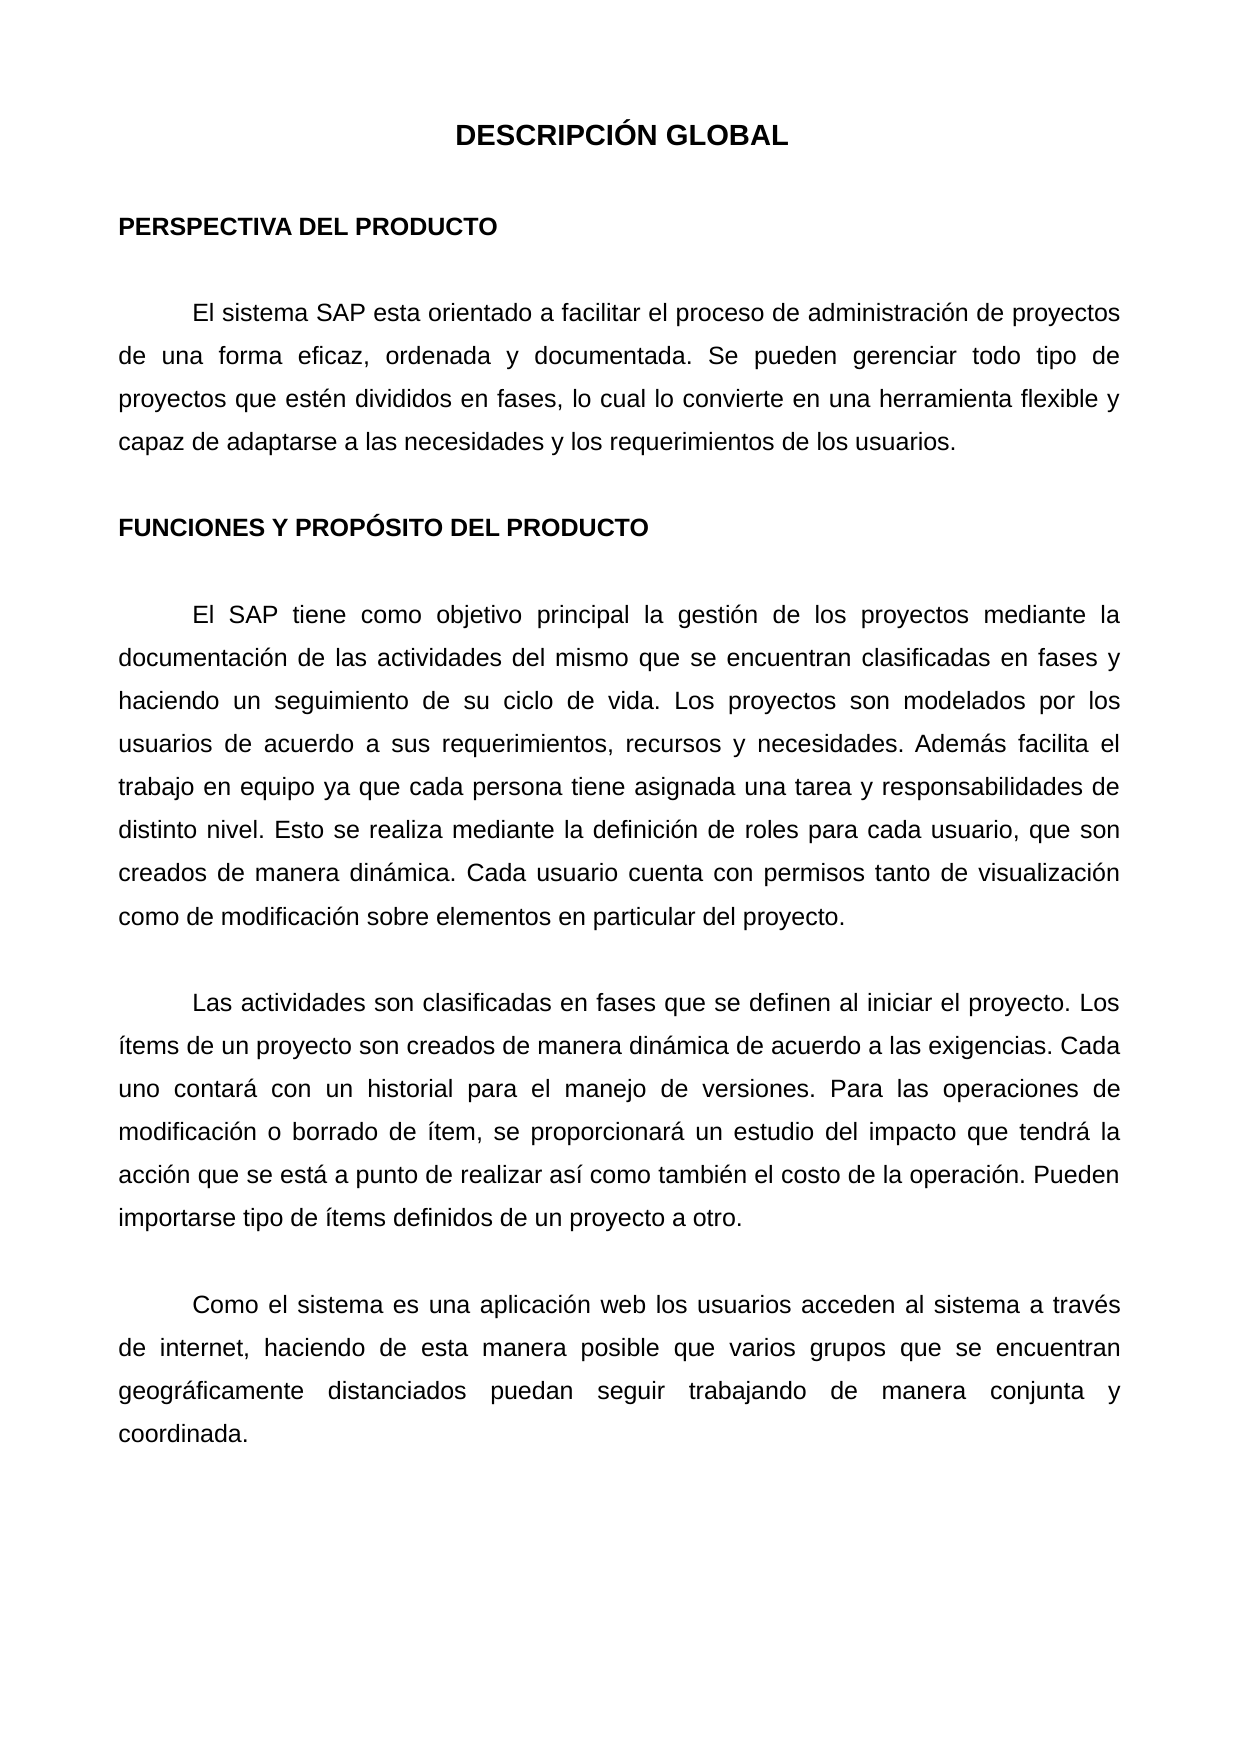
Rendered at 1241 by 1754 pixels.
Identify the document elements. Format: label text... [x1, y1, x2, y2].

text PERSPECTIVA DEL PRODUCTO [118, 212, 1122, 240]
text Como el sistema es una aplicación web los usuarios acceden al sistema a través de internet, haciendo de esta manera posible que varios grupos que se encuentran geográficamente distanciados puedan seguir trabajando de manera conjunta y coordinada. [118, 1290, 1122, 1448]
text Las actividades son clasificadas en fases que se definen al iniciar el proyecto. Los ítems de un proyecto son creados de manera dinámica de acuerdo a las exigencias. Cada uno contará con un historial para el manejo de versiones. Para las operaciones de modificación o borrado de ítem, se proporcionará un estudio del impacto que tendrá la acción que se está a punto de realizar así como también el costo de la operación. Pueden importarse tipo de ítems definidos de un proyecto a otro. [118, 988, 1122, 1232]
list DESCRIPCIÓN GLOBAL [122, 118, 1122, 152]
text El sistema SAP esta orientado a facilitar el proceso de administración de proyectos de una forma eficaz, ordenada y documentada. Se pueden gerenciar todo tipo de proyectos que estén divididos en fases, lo cual lo convierte en una herramienta flexible y capaz de adaptarse a las necesidades y los requerimientos de los usuarios. [118, 298, 1122, 456]
text FUNCIONES Y PROPÓSITO DEL PRODUCTO [118, 513, 1122, 542]
text El SAP tiene como objetivo principal la gestión de los proyectos mediante la documentación de las actividades del mismo que se encuentran clasificadas en fases y haciendo un seguimiento de su ciclo de vida. Los proyectos son modelados por los usuarios de acuerdo a sus requerimientos, recursos y necesidades. Además facilita el trabajo en equipo ya que cada persona tiene asignada una tarea y responsabilidades de distinto nivel. Esto se realiza mediante la definición de roles para cada usuario, que son creados de manera dinámica. Cada usuario cuenta con permisos tanto de visualización como de modificación sobre elementos en particular del proyecto. [118, 600, 1122, 930]
